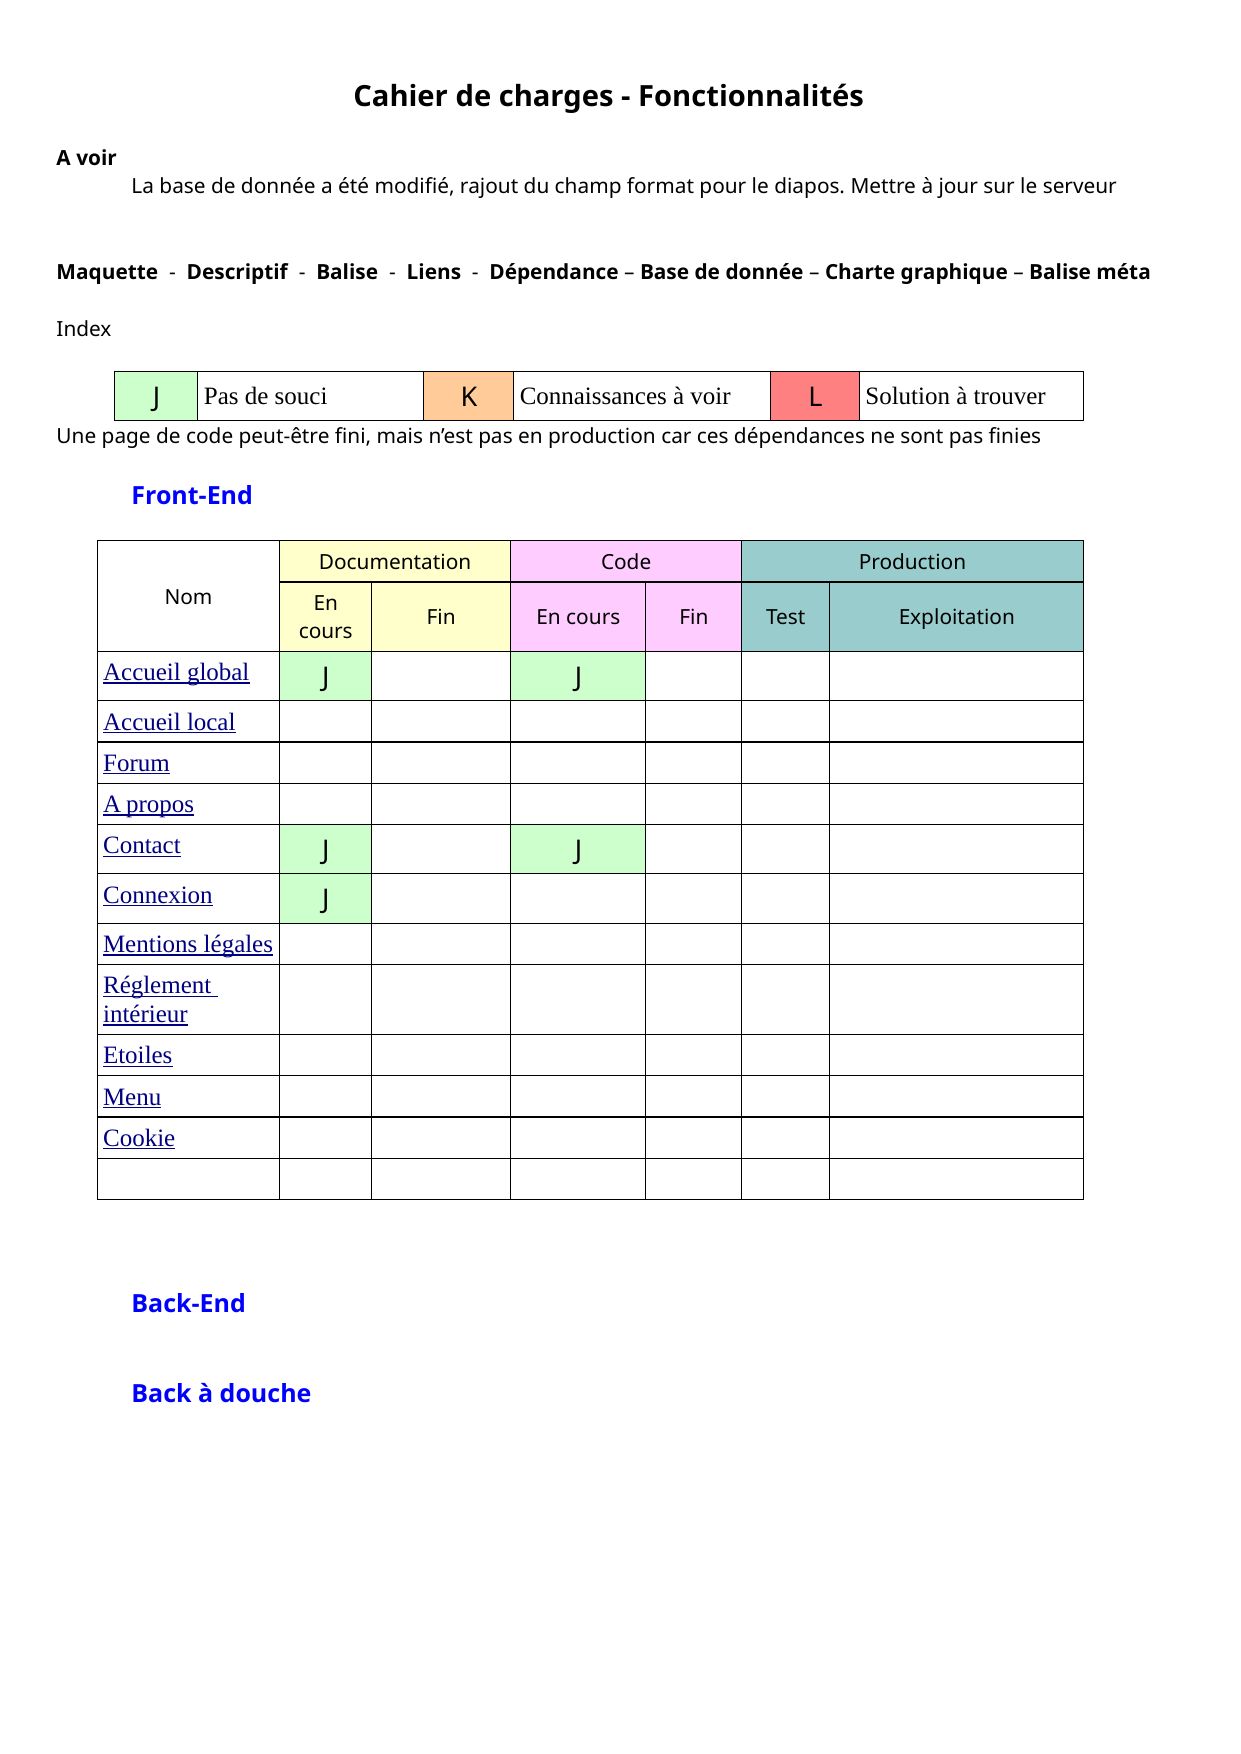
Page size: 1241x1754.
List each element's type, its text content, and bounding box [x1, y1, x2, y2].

table_cell J [511, 652, 645, 700]
table_cell [830, 652, 1083, 700]
text Index [56, 314, 1161, 342]
table_cell [372, 652, 510, 700]
table_cell [372, 784, 510, 824]
table_cell [372, 743, 510, 783]
table_cell [742, 825, 829, 873]
table_cell [280, 924, 371, 964]
table_cell [742, 965, 829, 1034]
table_cell [830, 965, 1083, 1034]
table_cell [511, 924, 645, 964]
table_cell [646, 1076, 741, 1116]
table_cell [830, 701, 1083, 741]
table_cell [372, 924, 510, 964]
table_cell [742, 743, 829, 783]
table_cell [280, 743, 371, 783]
table_cell [646, 743, 741, 783]
table_cell [830, 1159, 1083, 1199]
table_cell [372, 1035, 510, 1075]
table_cell [372, 1076, 510, 1116]
table_cell [372, 874, 510, 923]
table_cell [511, 784, 645, 824]
table_cell J [280, 825, 371, 873]
table_cell [511, 743, 645, 783]
table_cell [646, 1035, 741, 1075]
table_header Production [742, 541, 1083, 581]
table_header Connaissances à voir [514, 372, 770, 420]
table_cell Mentions légales [98, 924, 279, 964]
table_cell [646, 701, 741, 741]
table_cell [646, 825, 741, 873]
table_cell [646, 652, 741, 700]
table_cell J [280, 652, 371, 700]
table_cell [280, 965, 371, 1034]
table_cell [372, 701, 510, 741]
table_cell [372, 1159, 510, 1199]
table_cell [511, 965, 645, 1034]
text Cahier de charges - Fonctionnalités [56, 75, 1161, 115]
table_cell [280, 701, 371, 741]
table_cell Contact [98, 825, 279, 873]
table_header J [115, 372, 197, 420]
table_cell [830, 825, 1083, 873]
table_cell [280, 784, 371, 824]
table_cell [511, 1035, 645, 1075]
table_header Nom [98, 541, 279, 651]
text Back à douche [56, 1376, 1161, 1410]
table_cell [372, 1118, 510, 1158]
table_cell Cookie [98, 1118, 279, 1158]
table_cell En cours [280, 583, 371, 651]
table_cell [372, 825, 510, 873]
table_cell Accueil global [98, 652, 279, 700]
table_cell Etoiles [98, 1035, 279, 1075]
table_cell [742, 784, 829, 824]
table_cell [511, 701, 645, 741]
table_header L [771, 372, 859, 420]
table_cell Fin [646, 583, 741, 651]
text La base de donnée a été modifié, rajout du champ format pour le diapos. Mettre à jour sur le serveur [56, 172, 1161, 200]
table_cell Fin [372, 583, 510, 651]
table_cell [280, 1076, 371, 1116]
table_cell [98, 1159, 279, 1199]
table_cell [280, 1159, 371, 1199]
table_cell [280, 1035, 371, 1075]
table_header Solution à trouver [860, 372, 1083, 420]
table_cell [742, 1159, 829, 1199]
table_cell [742, 701, 829, 741]
table_cell [742, 874, 829, 923]
table_cell [830, 784, 1083, 824]
table_cell [646, 1159, 741, 1199]
table_cell [372, 965, 510, 1034]
table_cell [511, 1159, 645, 1199]
table_header Pas de souci [198, 372, 423, 420]
table_cell Forum [98, 743, 279, 783]
table_cell [646, 924, 741, 964]
table_cell [742, 1076, 829, 1116]
table_cell [280, 1118, 371, 1158]
table_cell Menu [98, 1076, 279, 1116]
table_cell J [280, 874, 371, 923]
table_header Code [511, 541, 741, 581]
table_header K [424, 372, 513, 420]
table_cell En cours [511, 583, 645, 651]
table_cell Exploitation [830, 583, 1083, 651]
table_cell [830, 1076, 1083, 1116]
table_cell [830, 1035, 1083, 1075]
table_cell [511, 874, 645, 923]
table_cell [646, 784, 741, 824]
table_cell [646, 1118, 741, 1158]
table_cell [742, 924, 829, 964]
table_cell Réglement intérieur [98, 965, 279, 1034]
table_cell Test [742, 583, 829, 651]
table_cell [830, 874, 1083, 923]
table_cell [742, 652, 829, 700]
text Maquette - Descriptif - Balise - Liens - Dépendance – Base de donnée – Charte graphique – Balise méta [56, 257, 1161, 285]
table_cell A propos [98, 784, 279, 824]
text A voir [56, 143, 1161, 172]
text Back-End [56, 1285, 1161, 1319]
table_cell [830, 1118, 1083, 1158]
table_cell [742, 1118, 829, 1158]
table_cell Accueil local [98, 701, 279, 741]
table_cell [646, 874, 741, 923]
table_cell Connexion [98, 874, 279, 923]
table_cell [511, 1076, 645, 1116]
table_cell [830, 924, 1083, 964]
table_cell [646, 965, 741, 1034]
table_header Documentation [280, 541, 510, 581]
table_cell J [511, 825, 645, 873]
table_cell [830, 743, 1083, 783]
table_cell [511, 1118, 645, 1158]
text Une page de code peut-être fini, mais n’est pas en production car ces dépendances ne sont pas finies [56, 421, 1161, 449]
text Front-End [56, 478, 1161, 512]
table_cell [742, 1035, 829, 1075]
